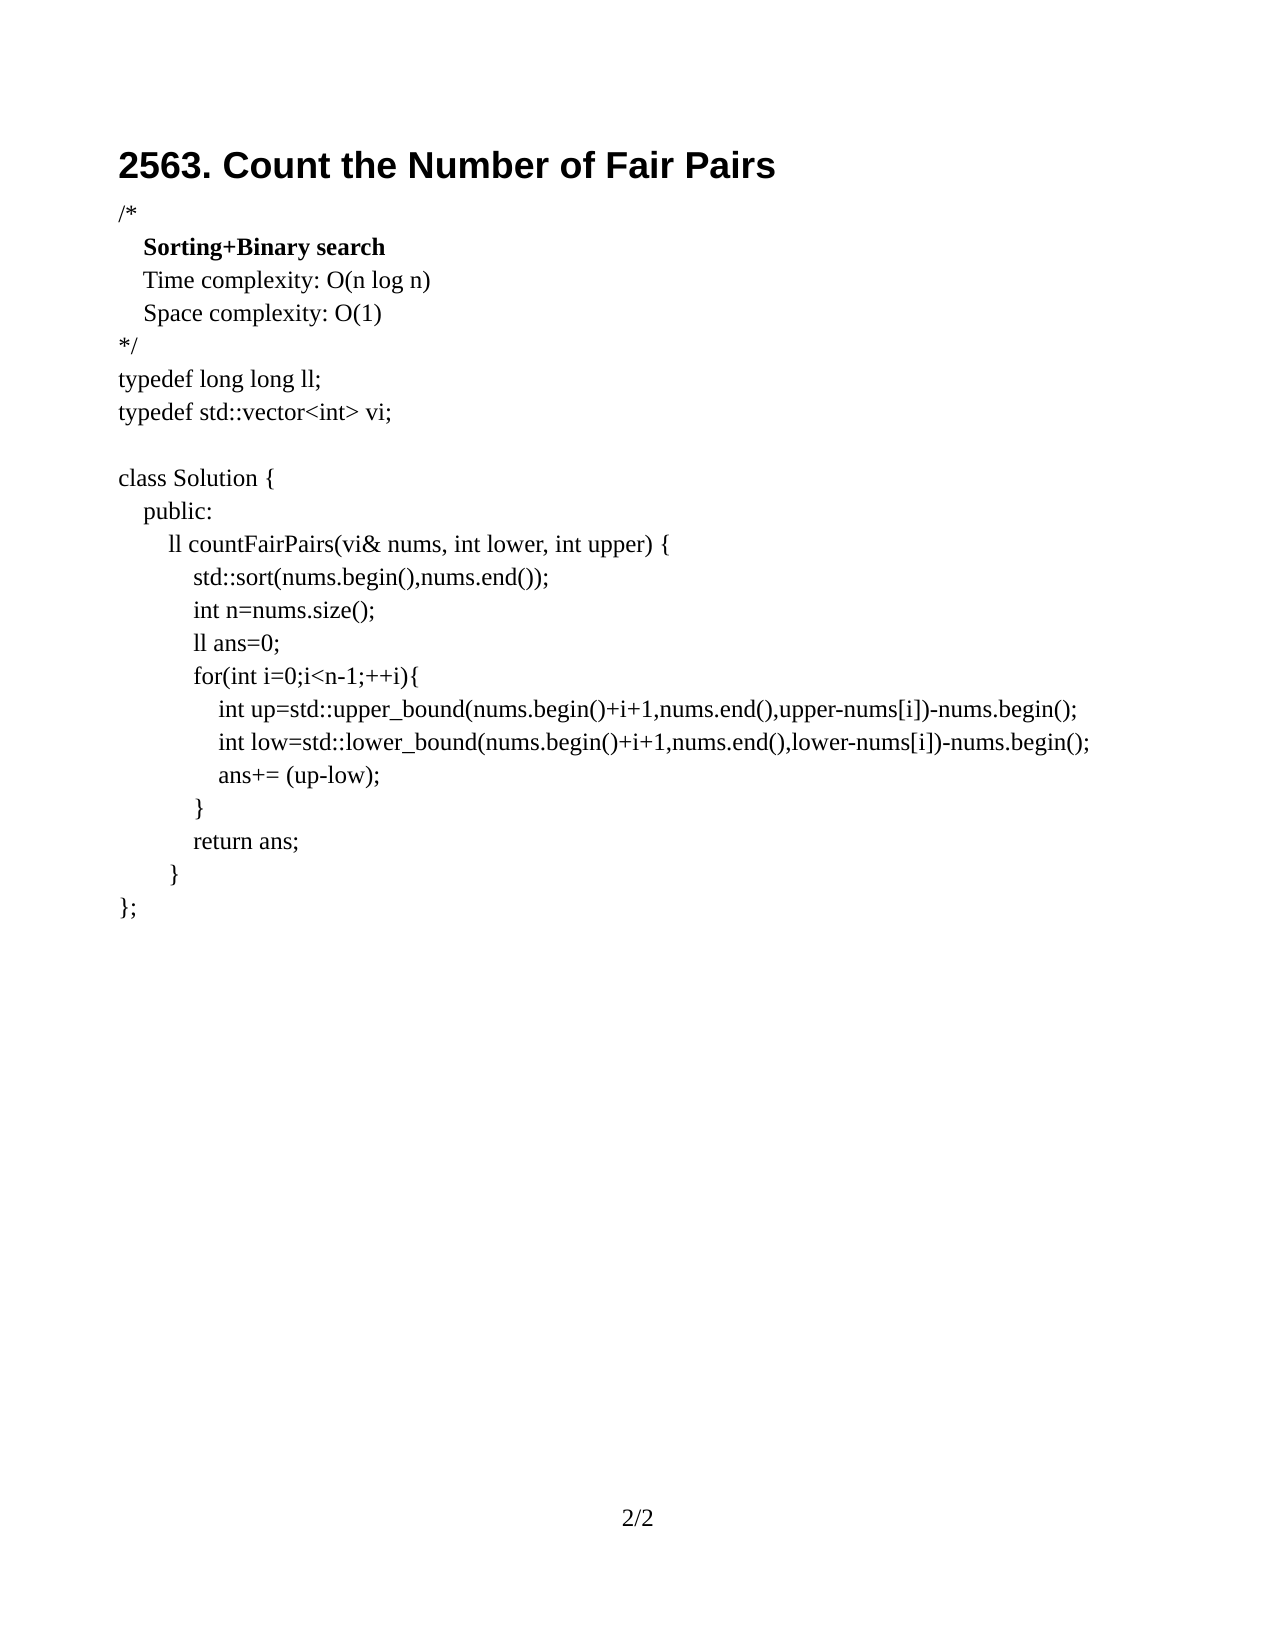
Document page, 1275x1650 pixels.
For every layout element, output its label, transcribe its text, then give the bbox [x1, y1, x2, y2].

text Space complexity: O(1) [118, 298, 1157, 327]
text Sorting+Binary search [118, 232, 1157, 261]
text } [118, 859, 1157, 888]
text }; [118, 892, 1157, 921]
text typedef long long ll; [118, 364, 1157, 393]
text class Solution { [118, 463, 1157, 492]
text int low=std::lower_bound(nums.begin()+i+1,nums.end(),lower-nums[i])-nums.begin(); [118, 727, 1157, 756]
text Time complexity: O(n log n) [118, 265, 1157, 293]
text ll countFairPairs(vi& nums, int lower, int upper) { [118, 529, 1157, 558]
text ll ans=0; [118, 628, 1157, 657]
text int n=nums.size(); [118, 595, 1157, 624]
text std::sort(nums.begin(),nums.end()); [118, 562, 1157, 591]
text public: [118, 496, 1157, 525]
text */ [118, 331, 1157, 359]
text for(int i=0;i<n-1;++i){ [118, 661, 1157, 690]
text /* [118, 199, 1157, 227]
text ans+= (up-low); [118, 760, 1157, 789]
text return ans; [118, 826, 1157, 855]
text int up=std::upper_bound(nums.begin()+i+1,nums.end(),upper-nums[i])-nums.begin(); [118, 694, 1157, 723]
text } [118, 793, 1157, 822]
text typedef std::vector<int> vi; [118, 397, 1157, 426]
subtitle 2563. Count the Number of Fair Pairs [118, 143, 1157, 186]
